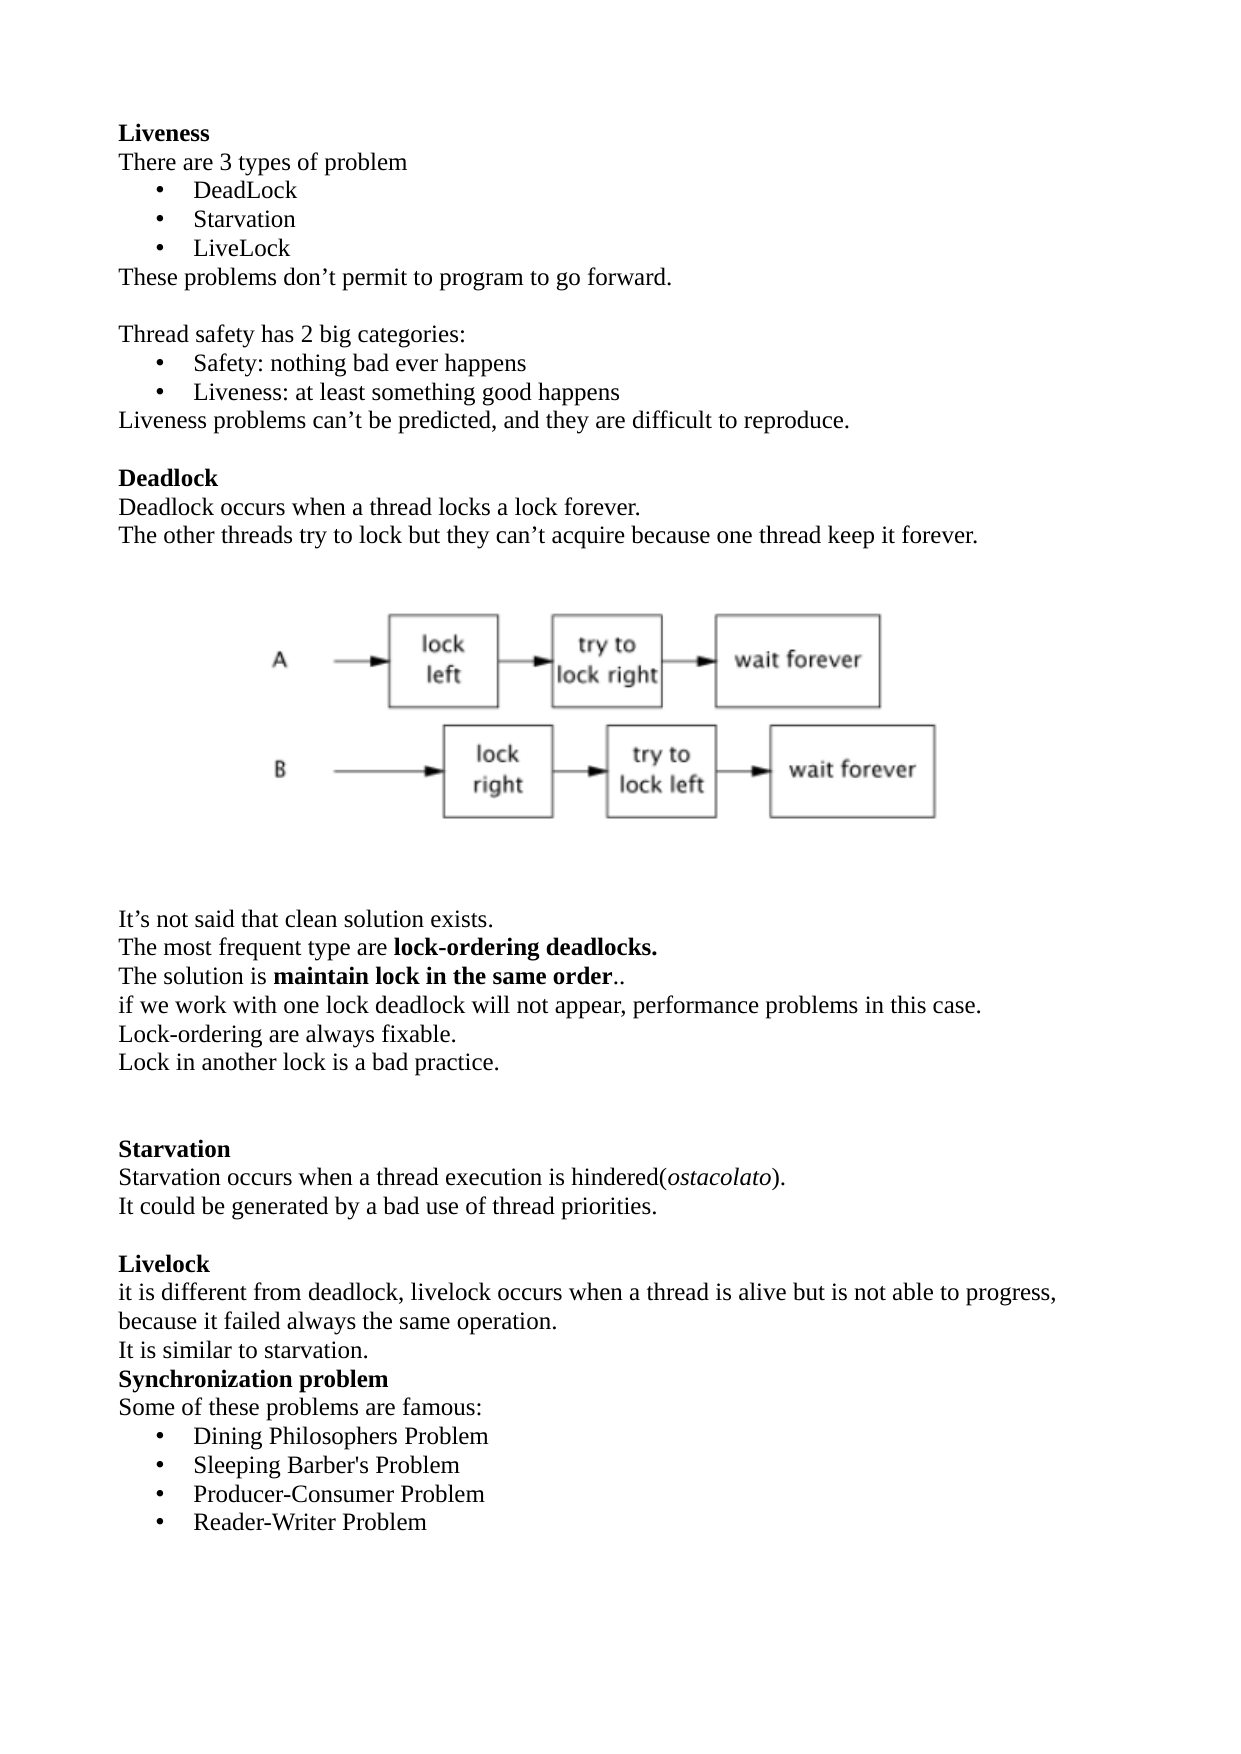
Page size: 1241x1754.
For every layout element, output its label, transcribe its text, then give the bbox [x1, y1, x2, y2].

text Starvation [118, 1134, 1122, 1162]
text Livelock [118, 1249, 1122, 1277]
text The other threads try to lock but they can’t acquire because one thread keep it forever. [118, 521, 1122, 549]
text Deadlock occurs when a thread locks a lock forever. [118, 492, 1122, 521]
text It could be generated by a bad use of thread priorities. [118, 1191, 1122, 1220]
list Liveness: at least something good happens [156, 377, 1122, 406]
text Lock in another lock is a bad practice. [118, 1047, 1122, 1076]
list DeadLock [156, 176, 1122, 204]
text if we work with one lock deadlock will not appear, performance problems in this case. [118, 990, 1122, 1019]
text Some of these problems are famous: [118, 1392, 1122, 1421]
text The solution is maintain lock in the same order.. [118, 961, 1122, 990]
text These problems don’t permit to program to go forward. [118, 262, 1122, 291]
list LiveLock [156, 233, 1122, 262]
text Synchronization problem [118, 1364, 1122, 1392]
text it is different from deadlock, livelock occurs when a thread is alive but is not able to progress, because it failed always the same operation. [118, 1277, 1122, 1335]
text Starvation occurs when a thread execution is hindered(ostacolato). [118, 1162, 1122, 1191]
text Liveness [118, 118, 1122, 147]
text There are 3 types of problem [118, 147, 1122, 176]
text Lock-ordering are always fixable. [118, 1019, 1122, 1047]
text It is similar to starvation. [118, 1335, 1122, 1364]
text It’s not said that clean solution exists. [118, 904, 1122, 932]
picture [228, 578, 1012, 875]
list Reader-Writer Problem [156, 1507, 1122, 1536]
text Liveness problems can’t be predicted, and they are difficult to reproduce. [118, 406, 1122, 434]
list Starvation [156, 204, 1122, 233]
list Sleeping Barber's Problem [156, 1450, 1122, 1479]
list Producer-Consumer Problem [156, 1479, 1122, 1507]
text Thread safety has 2 big categories: [118, 319, 1122, 348]
text Deadlock [118, 463, 1122, 492]
text The most frequent type are lock-ordering deadlocks. [118, 932, 1122, 961]
list Dining Philosophers Problem [156, 1421, 1122, 1450]
list Safety: nothing bad ever happens [156, 348, 1122, 377]
